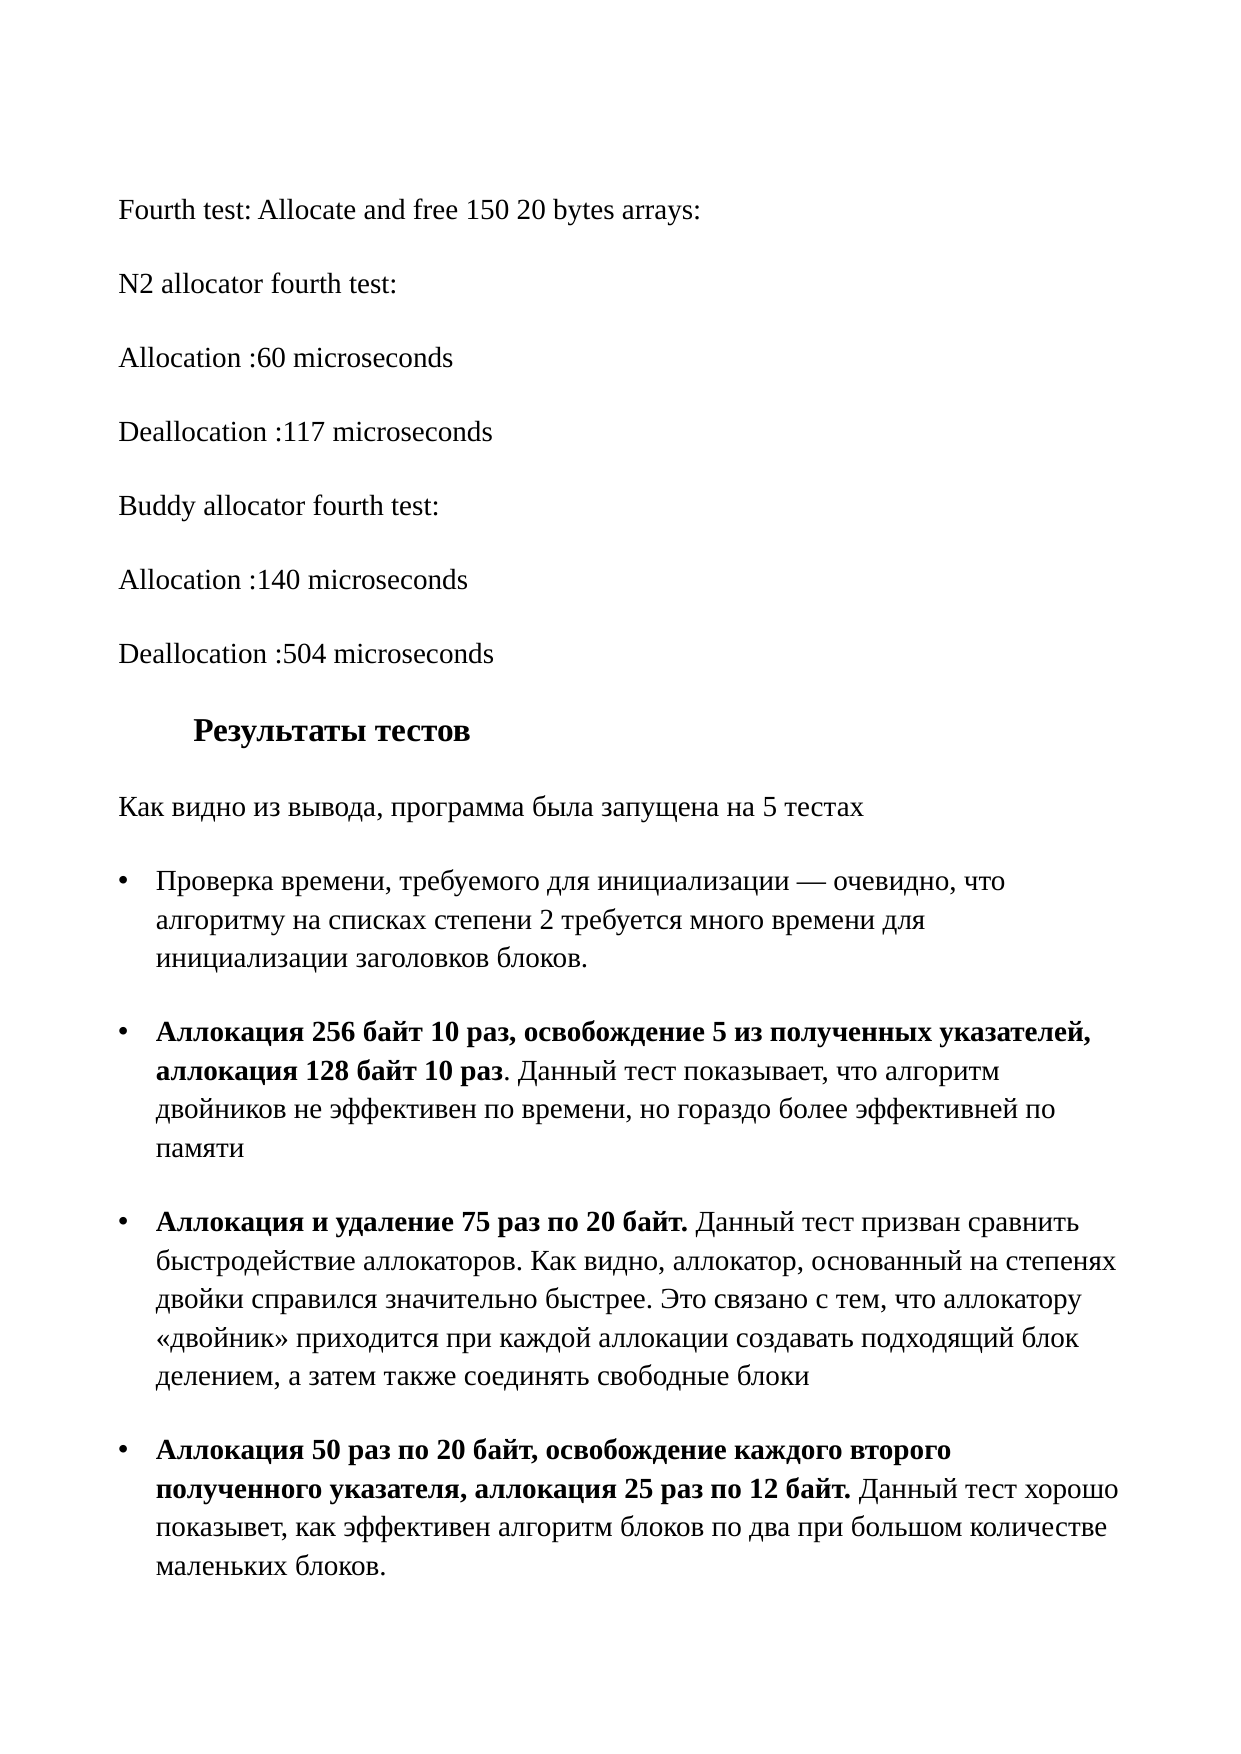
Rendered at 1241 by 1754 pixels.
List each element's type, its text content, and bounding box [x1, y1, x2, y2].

text Fourth test: Allocate and free 150 20 bytes arrays: [118, 192, 1122, 226]
list Аллокация и удаление 75 раз по 20 байт. Данный тест призван сравнить быстродействие аллокаторов. Как видно, аллокатор, основанный на степенях двойки справился значительно быстрее. Это связано с тем, что аллокатору «двойник» приходится при каждой аллокации создавать подходящий блок делением, а затем также соединять свободные блоки [118, 1204, 1122, 1392]
text Buddy allocator fourth test: [118, 488, 1122, 521]
text Как видно из вывода, программа была запущена на 5 тестах [118, 789, 1122, 823]
list Аллокация 50 раз по 20 байт, освобождение каждого второго полученного указателя, аллокация 25 раз по 12 байт. Данный тест хорошо показывет, как эффективен алгоритм блоков по два при большом количестве маленьких блоков. [118, 1432, 1122, 1582]
list Аллокация 256 байт 10 раз, освобождение 5 из полученных указателей, аллокация 128 байт 10 раз. Данный тест показывает, что алгоритм двойников не эффективен по времени, но гораздо более эффективней по памяти [118, 1014, 1122, 1164]
text Allocation :140 microseconds [118, 562, 1122, 595]
text Allocation :60 microseconds [118, 340, 1122, 373]
text N2 allocator fourth test: [118, 266, 1122, 299]
list Проверка времени, требуемого для инициализации — очевидно, что алгоритму на списках степени 2 требуется много времени для инициализации заголовков блоков. [118, 863, 1122, 974]
text Deallocation :504 microseconds [118, 636, 1122, 669]
text Результаты тестов [118, 710, 1122, 748]
text Deallocation :117 microseconds [118, 414, 1122, 447]
